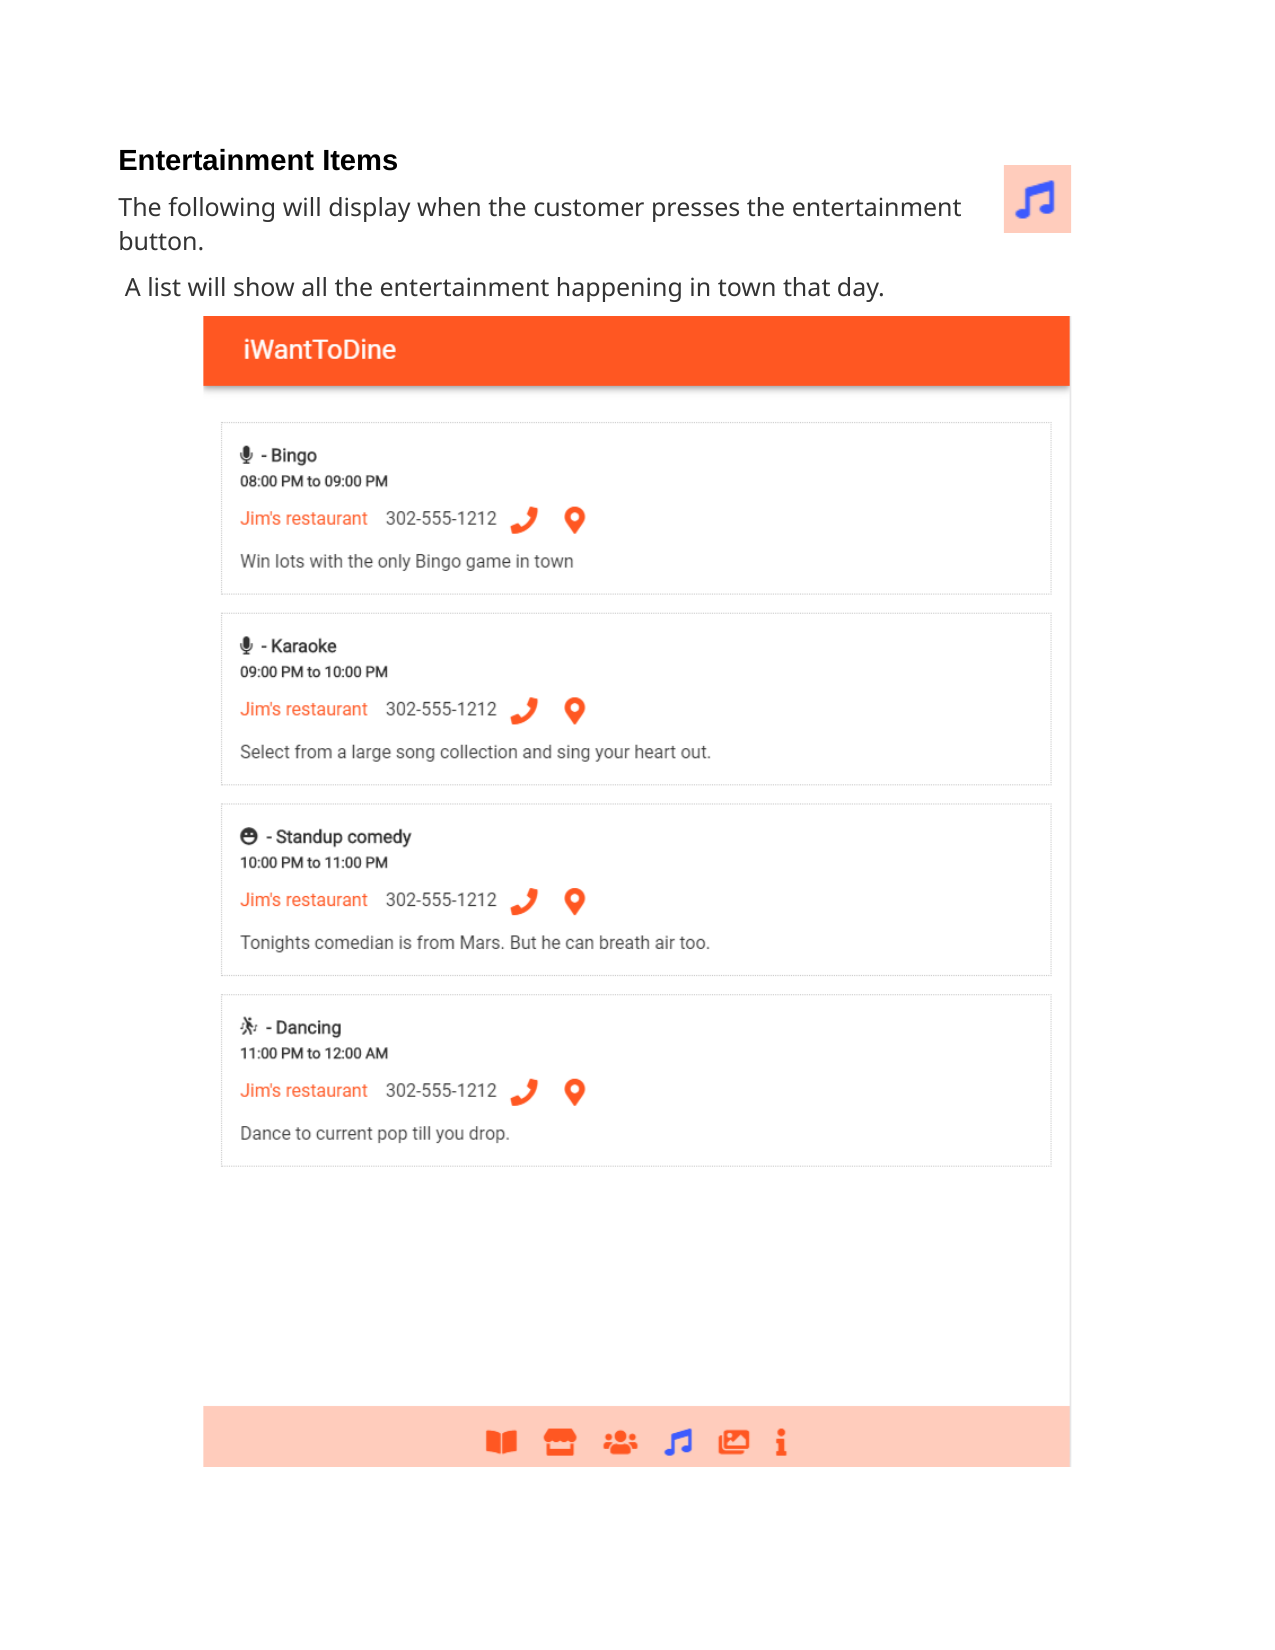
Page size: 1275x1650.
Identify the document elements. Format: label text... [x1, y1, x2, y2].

picture [1003, 165, 1072, 233]
subtitle Entertainment Items [118, 143, 1157, 177]
text A list will show all the entertainment happening in town that day. [118, 270, 1157, 304]
text The following will display when the customer presses the entertainment button. [118, 189, 1157, 257]
picture [203, 316, 1072, 1467]
